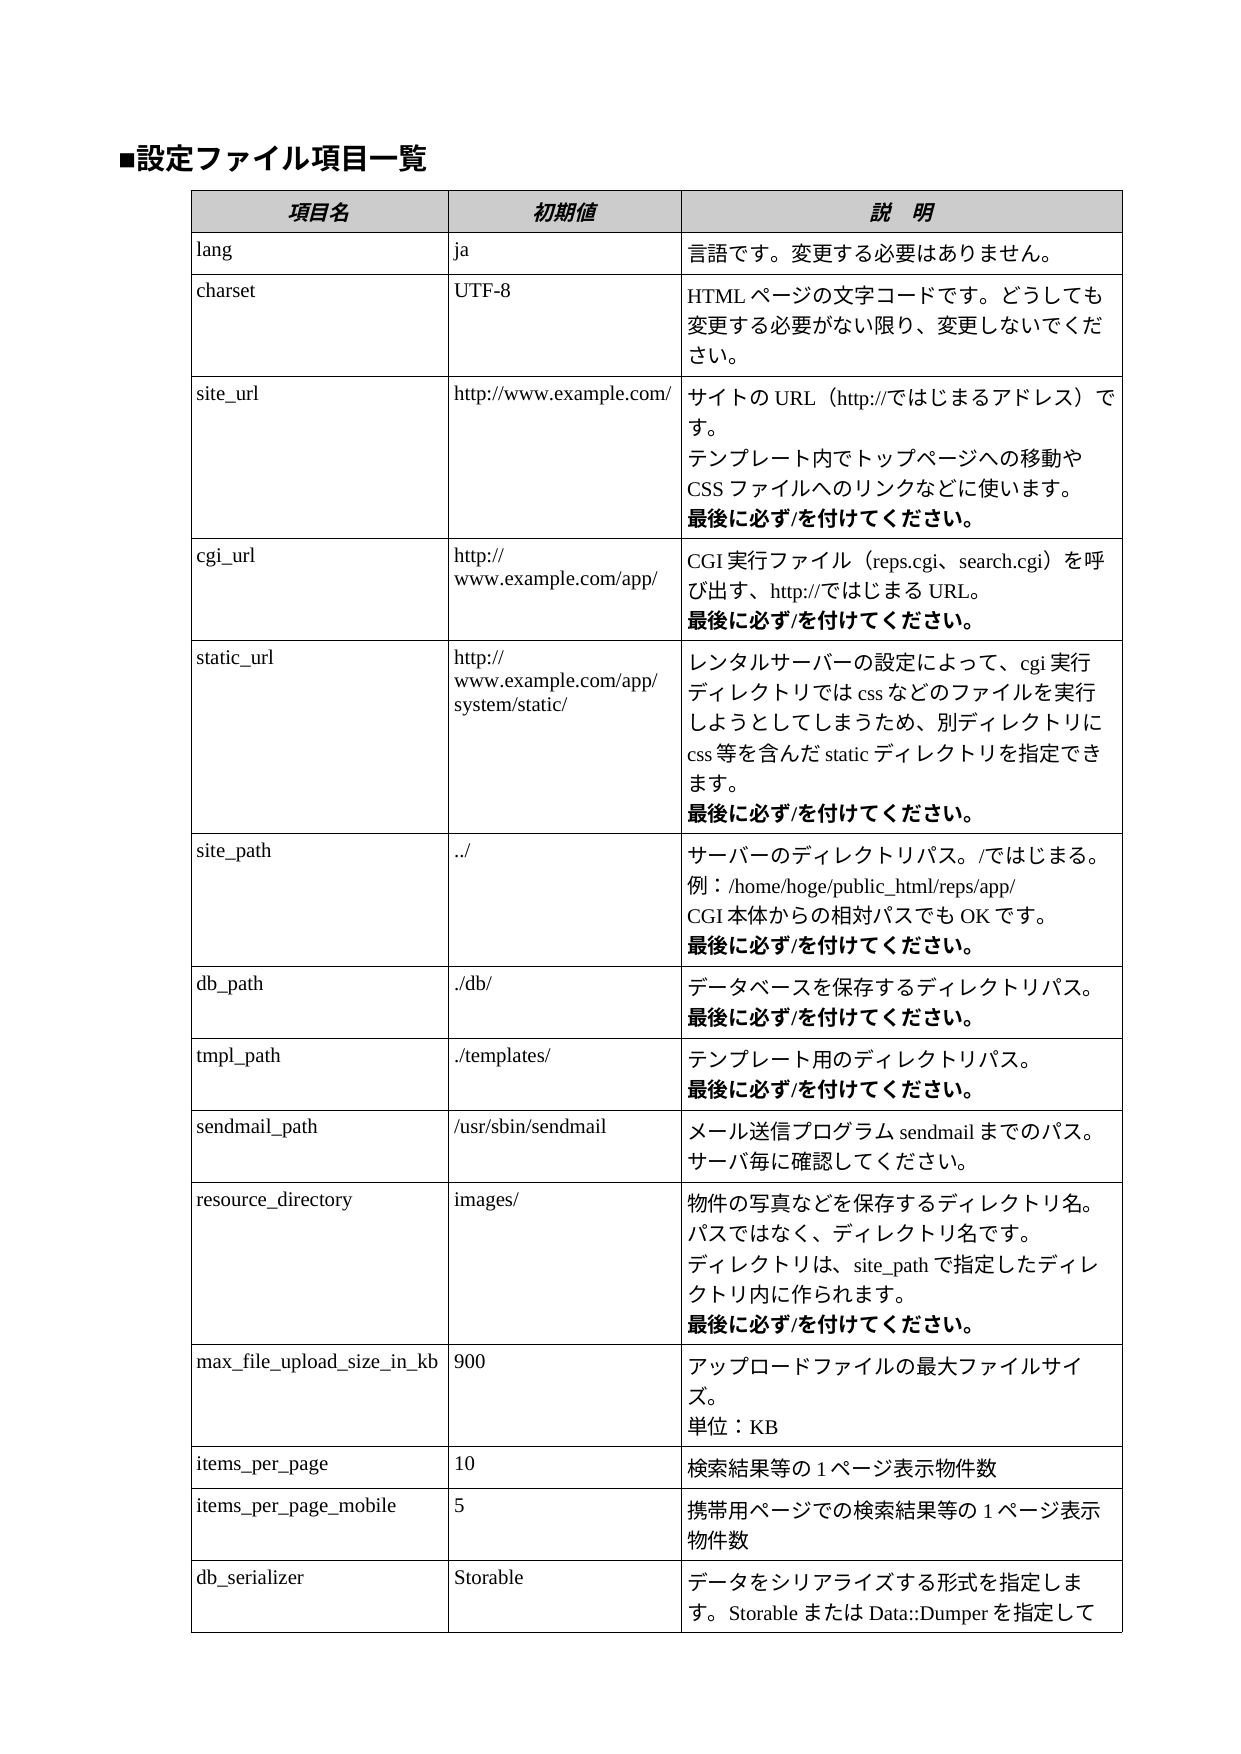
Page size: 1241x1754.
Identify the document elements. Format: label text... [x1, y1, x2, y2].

table_cell サーバーのディレクトリパス。/ではじまる。 例：/home/hoge/public_html/reps/app/ CGI本体からの相対パスでもOKです。 最後に必ず/を付けてください。 [682, 834, 1122, 966]
table_cell charset [192, 275, 448, 376]
table_cell データをシリアライズする形式を指定します。StorableまたはData::Dumperを指定して [682, 1561, 1122, 1632]
table_cell http://www.example.com/ [449, 377, 681, 538]
table_cell http://www.example.com/app/ [449, 539, 681, 640]
table_header 項目名 [192, 191, 448, 232]
table_cell cgi_url [192, 539, 448, 640]
table_cell 携帯用ページでの検索結果等の1ページ表示物件数 [682, 1489, 1122, 1560]
table_cell 5 [449, 1489, 681, 1560]
table_cell サイトのURL（http://ではじまるアドレス）です。 テンプレート内でトップページへの移動やCSSファイルへのリンクなどに使います。 最後に必ず/を付けてください。 [682, 377, 1122, 538]
table_cell 言語です。変更する必要はありません。 [682, 233, 1122, 273]
table_cell 10 [449, 1447, 681, 1488]
table_cell HTMLページの文字コードです。どうしても変更する必要がない限り、変更しないでください。 [682, 275, 1122, 376]
table_cell db_serializer [192, 1561, 448, 1632]
table_cell ./db/ [449, 967, 681, 1038]
table_cell メール送信プログラムsendmailまでのパス。 サーバ毎に確認してください。 [682, 1111, 1122, 1182]
table_cell アップロードファイルの最大ファイルサイズ。 単位：KB [682, 1345, 1122, 1446]
table_cell 物件の写真などを保存するディレクトリ名。パスではなく、ディレクトリ名です。 ディレクトリは、site_pathで指定したディレクトリ内に作られます。 最後に必ず/を付けてください。 [682, 1183, 1122, 1344]
table_cell items_per_page_mobile [192, 1489, 448, 1560]
table_cell ../ [449, 834, 681, 966]
table_header 初期値 [449, 191, 681, 232]
table_cell db_path [192, 967, 448, 1038]
table_cell sendmail_path [192, 1111, 448, 1182]
table_cell レンタルサーバーの設定によって、cgi実行ディレクトリではcssなどのファイルを実行しようとしてしまうため、別ディレクトリにcss等を含んだstaticディレクトリを指定できます。 最後に必ず/を付けてください。 [682, 641, 1122, 833]
table_cell static_url [192, 641, 448, 833]
table_cell /usr/sbin/sendmail [449, 1111, 681, 1182]
table_cell http://www.example.com/app/system/static/ [449, 641, 681, 833]
table_cell site_url [192, 377, 448, 538]
table_header 説 明 [682, 191, 1122, 232]
table_cell max_file_upload_size_in_kb [192, 1345, 448, 1446]
table_cell tmpl_path [192, 1039, 448, 1109]
table_cell Storable [449, 1561, 681, 1632]
table_cell items_per_page [192, 1447, 448, 1488]
table_cell ./templates/ [449, 1039, 681, 1109]
subtitle ■設定ファイル項目一覧 [118, 136, 1122, 178]
table_cell UTF-8 [449, 275, 681, 376]
table_cell CGI実行ファイル（reps.cgi、search.cgi）を呼び出す、http://ではじまるURL。 最後に必ず/を付けてください。 [682, 539, 1122, 640]
table_cell lang [192, 233, 448, 273]
table_cell images/ [449, 1183, 681, 1344]
table_cell resource_directory [192, 1183, 448, 1344]
table_cell テンプレート用のディレクトリパス。 最後に必ず/を付けてください。 [682, 1039, 1122, 1109]
table_cell ja [449, 233, 681, 273]
table_cell 900 [449, 1345, 681, 1446]
table_cell データベースを保存するディレクトリパス。 最後に必ず/を付けてください。 [682, 967, 1122, 1038]
table_cell 検索結果等の1ページ表示物件数 [682, 1447, 1122, 1488]
table_cell site_path [192, 834, 448, 966]
